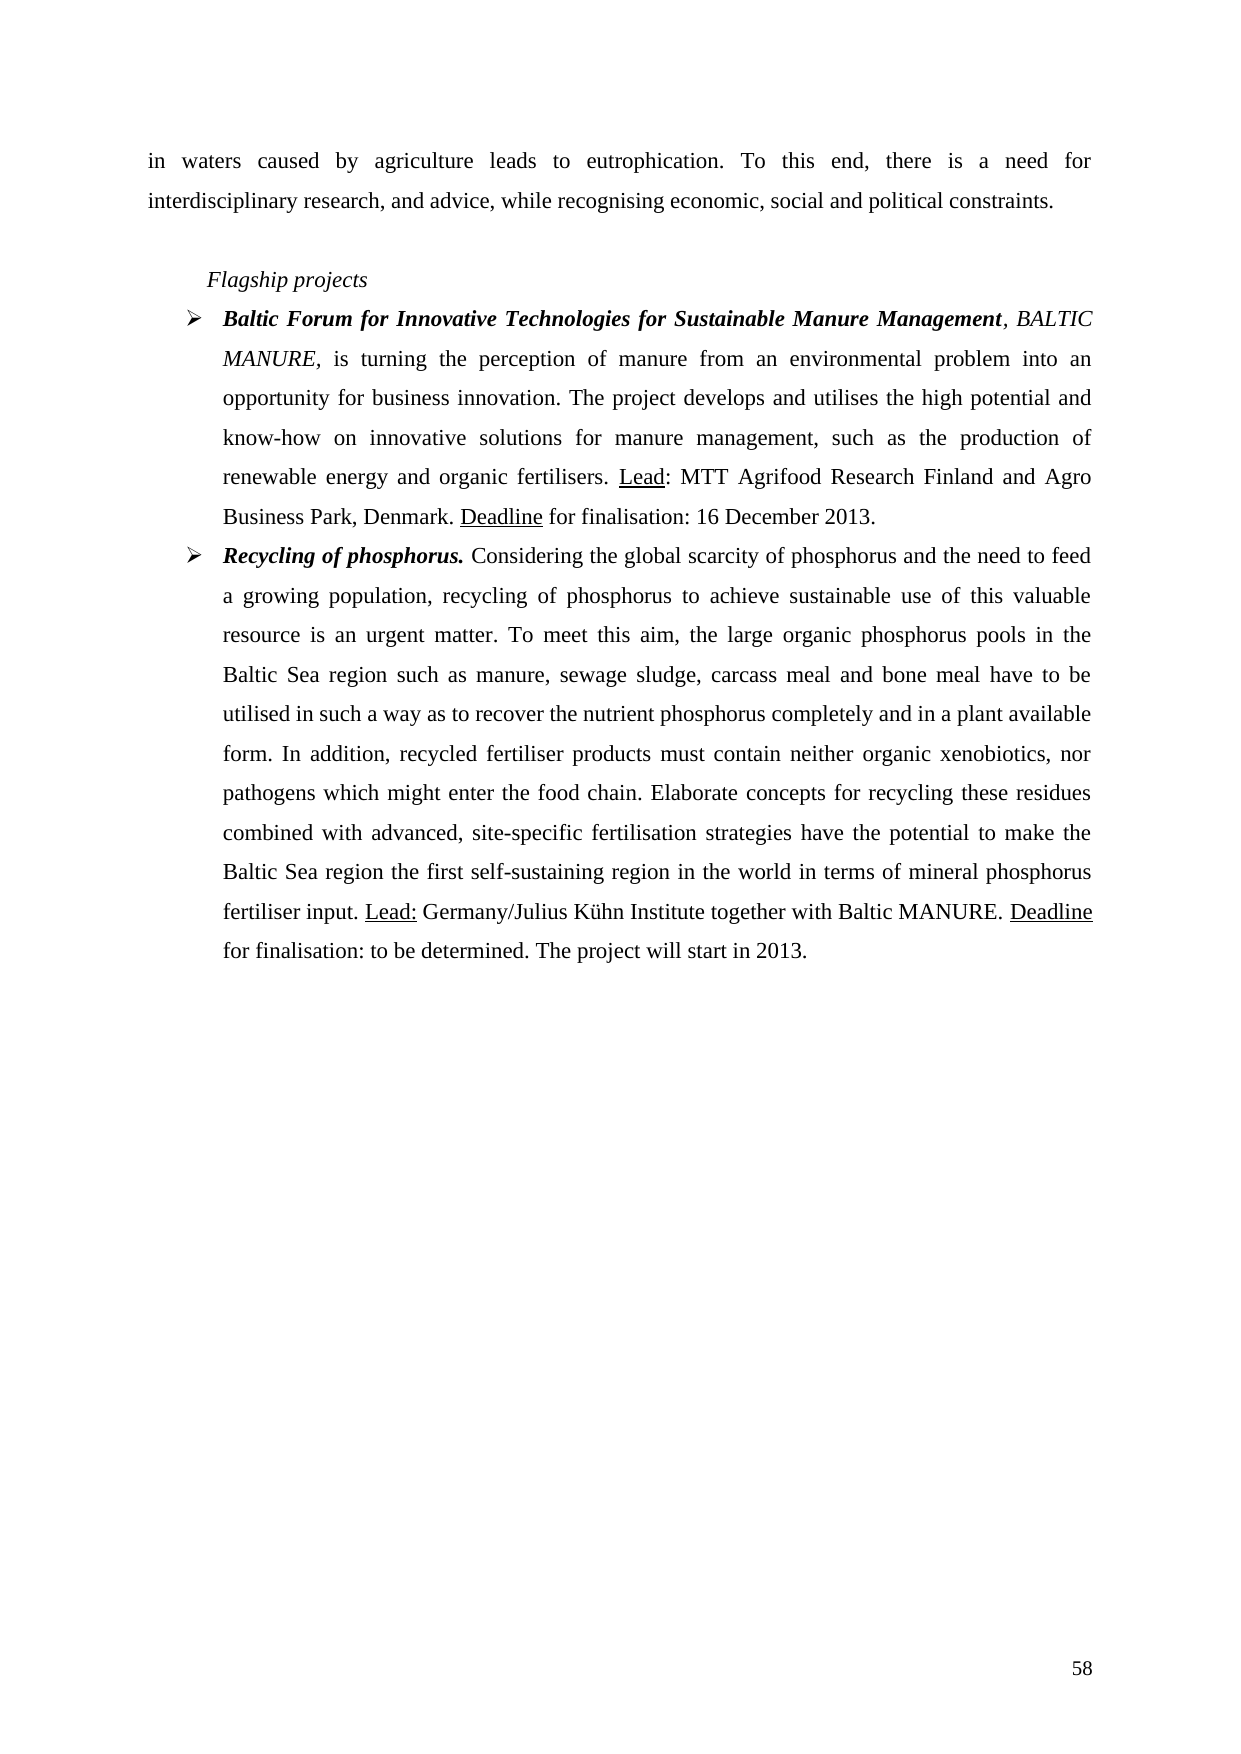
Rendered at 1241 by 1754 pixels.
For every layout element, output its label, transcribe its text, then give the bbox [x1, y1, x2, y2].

text Flagship projects [185, 266, 1093, 292]
list Baltic Forum for Innovative Technologies for Sustainable Manure Management, BALTIC MANURE, is turning the perception of manure from an environmental problem into an opportunity for business innovation. The project develops and utilises the high potential and know-how on innovative solutions for manure management, such as the production of renewable energy and organic fertilisers. Lead: MTT Agrifood Research Finland and Agro Business Park, Denmark. Deadline for finalisation: 16 December 2013. [185, 306, 1093, 529]
list Recycling of phosphorus. Considering the global scarcity of phosphorus and the need to feed a growing population, recycling of phosphorus to achieve sustainable use of this valuable resource is an urgent matter. To meet this aim, the large organic phosphorus pools in the Baltic Sea region such as manure, sewage sludge, carcass meal and bone meal have to be utilised in such a way as to recover the nutrient phosphorus completely and in a plant available form. In addition, recycled fertiliser products must contain neither organic xenobiotics, nor pathogens which might enter the food chain. Elaborate concepts for recycling these residues combined with advanced, site-specific fertilisation strategies have the potential to make the Baltic Sea region the first self-sustaining region in the world in terms of mineral phosphorus fertiliser input. Lead: Germany/Julius Kühn Institute together with Baltic MANURE. Deadline for finalisation: to be determined. The project will start in 2013. [185, 542, 1093, 963]
text in waters caused by agriculture leads to eutrophication. To this end, there is a need for interdisciplinary research, and advice, while recognising economic, social and political constraints. [148, 148, 1093, 213]
